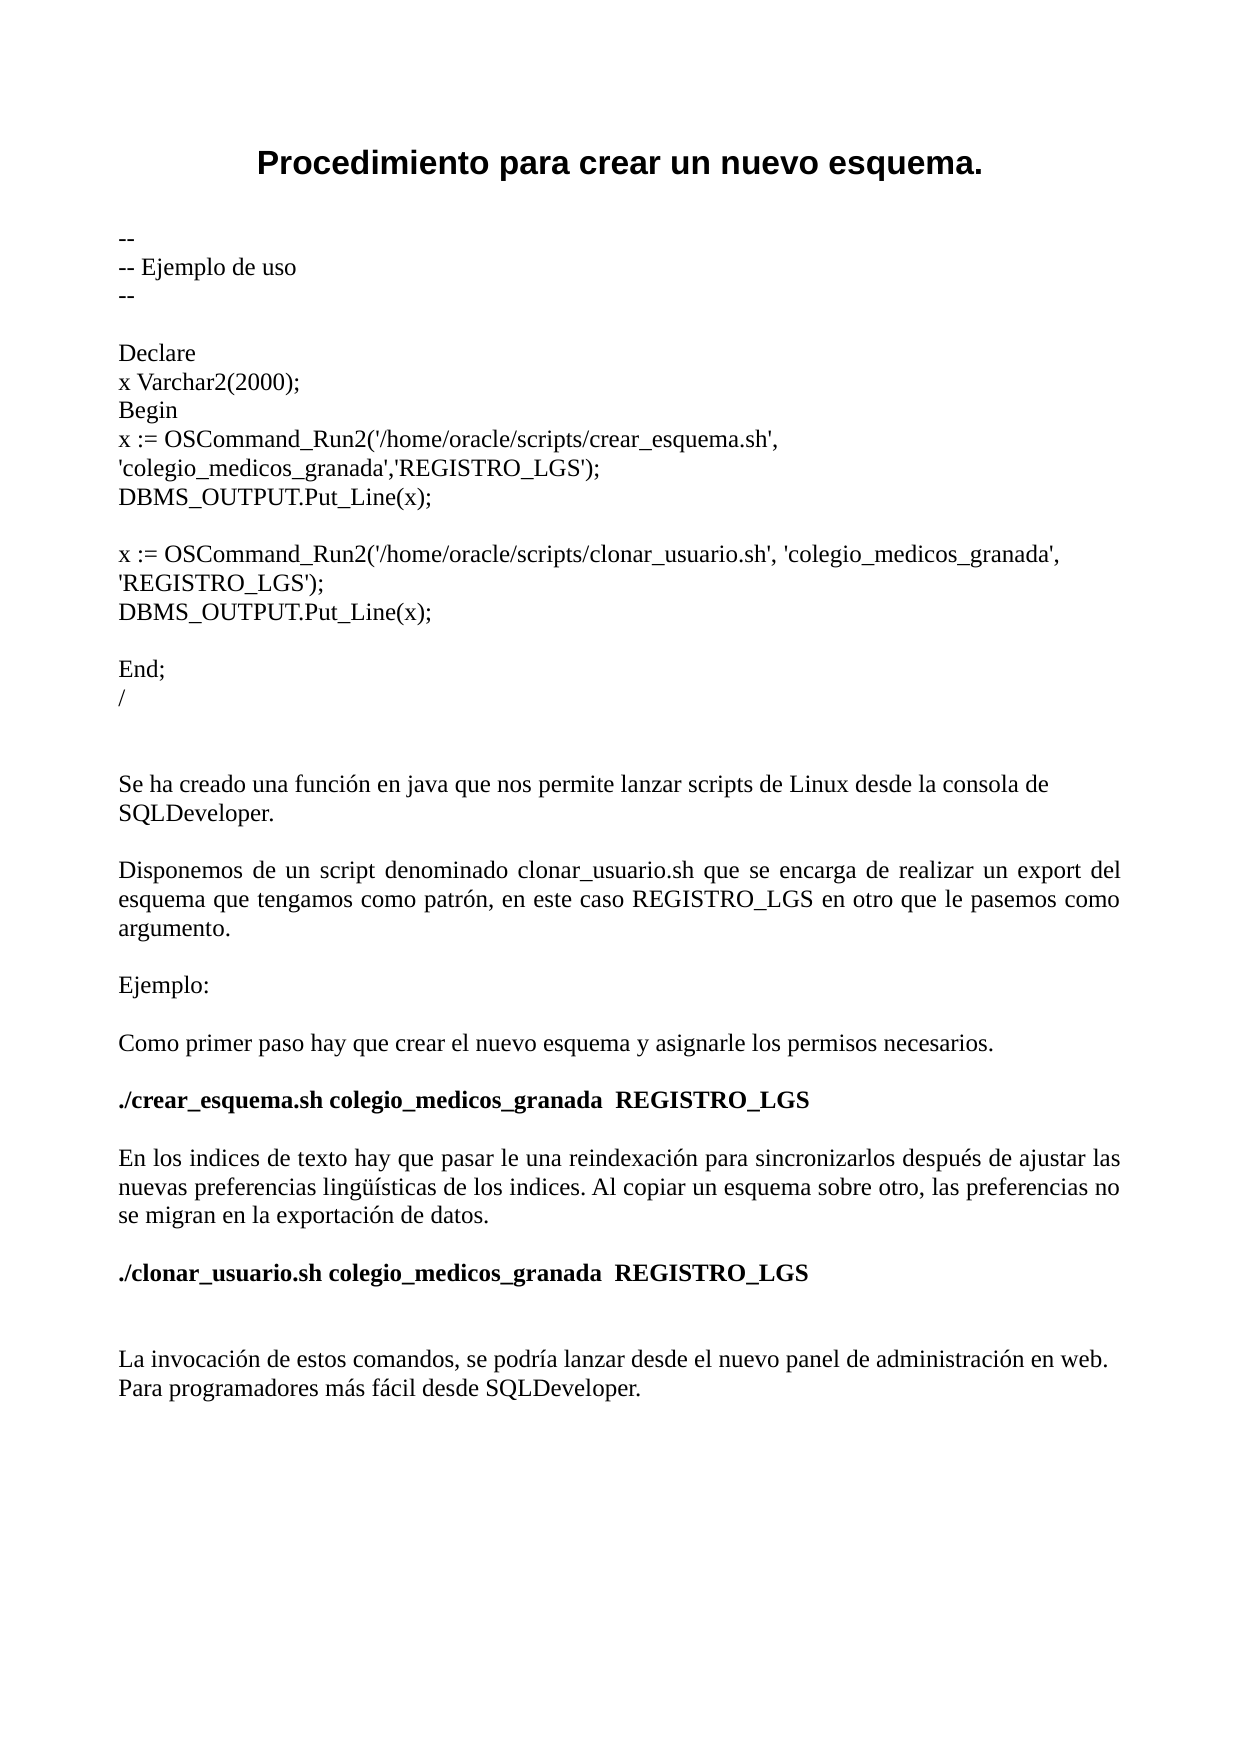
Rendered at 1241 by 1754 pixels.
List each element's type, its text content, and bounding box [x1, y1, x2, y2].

text End; [118, 654, 1122, 683]
text x Varchar2(2000); [118, 367, 1122, 396]
text En los indices de texto hay que pasar le una reindexación para sincronizarlos después de ajustar las nuevas preferencias lingüísticas de los indices. Al copiar un esquema sobre otro, las preferencias no se migran en la exportación de datos. [118, 1143, 1122, 1229]
text La invocación de estos comandos, se podría lanzar desde el nuevo panel de administración en web. [118, 1344, 1122, 1373]
text Begin [118, 396, 1122, 424]
text Como primer paso hay que crear el nuevo esquema y asignarle los permisos necesarios. [118, 1028, 1122, 1057]
text Declare [118, 338, 1122, 367]
text DBMS_OUTPUT.Put_Line(x); [118, 482, 1122, 511]
text / [118, 683, 1122, 712]
text -- [118, 223, 1122, 252]
text -- [118, 281, 1122, 309]
text -- Ejemplo de uso [118, 252, 1122, 281]
text Ejemplo: [118, 971, 1122, 999]
text ./crear_esquema.sh colegio_medicos_granada REGISTRO_LGS [118, 1086, 1122, 1114]
text Disponemos de un script denominado clonar_usuario.sh que se encarga de realizar un export del esquema que tengamos como patrón, en este caso REGISTRO_LGS en otro que le pasemos como argumento. [118, 856, 1122, 942]
text x := OSCommand_Run2('/home/oracle/scripts/crear_esquema.sh', 'colegio_medicos_granada','REGISTRO_LGS'); [118, 424, 1122, 482]
text DBMS_OUTPUT.Put_Line(x); [118, 597, 1122, 626]
subtitle Procedimiento para crear un nuevo esquema. [118, 143, 1122, 182]
text x := OSCommand_Run2('/home/oracle/scripts/clonar_usuario.sh', 'colegio_medicos_granada', 'REGISTRO_LGS'); [118, 539, 1122, 597]
text Para programadores más fácil desde SQLDeveloper. [118, 1373, 1122, 1402]
text ./clonar_usuario.sh colegio_medicos_granada REGISTRO_LGS [118, 1258, 1122, 1287]
text Se ha creado una función en java que nos permite lanzar scripts de Linux desde la consola de SQLDeveloper. [118, 769, 1122, 827]
